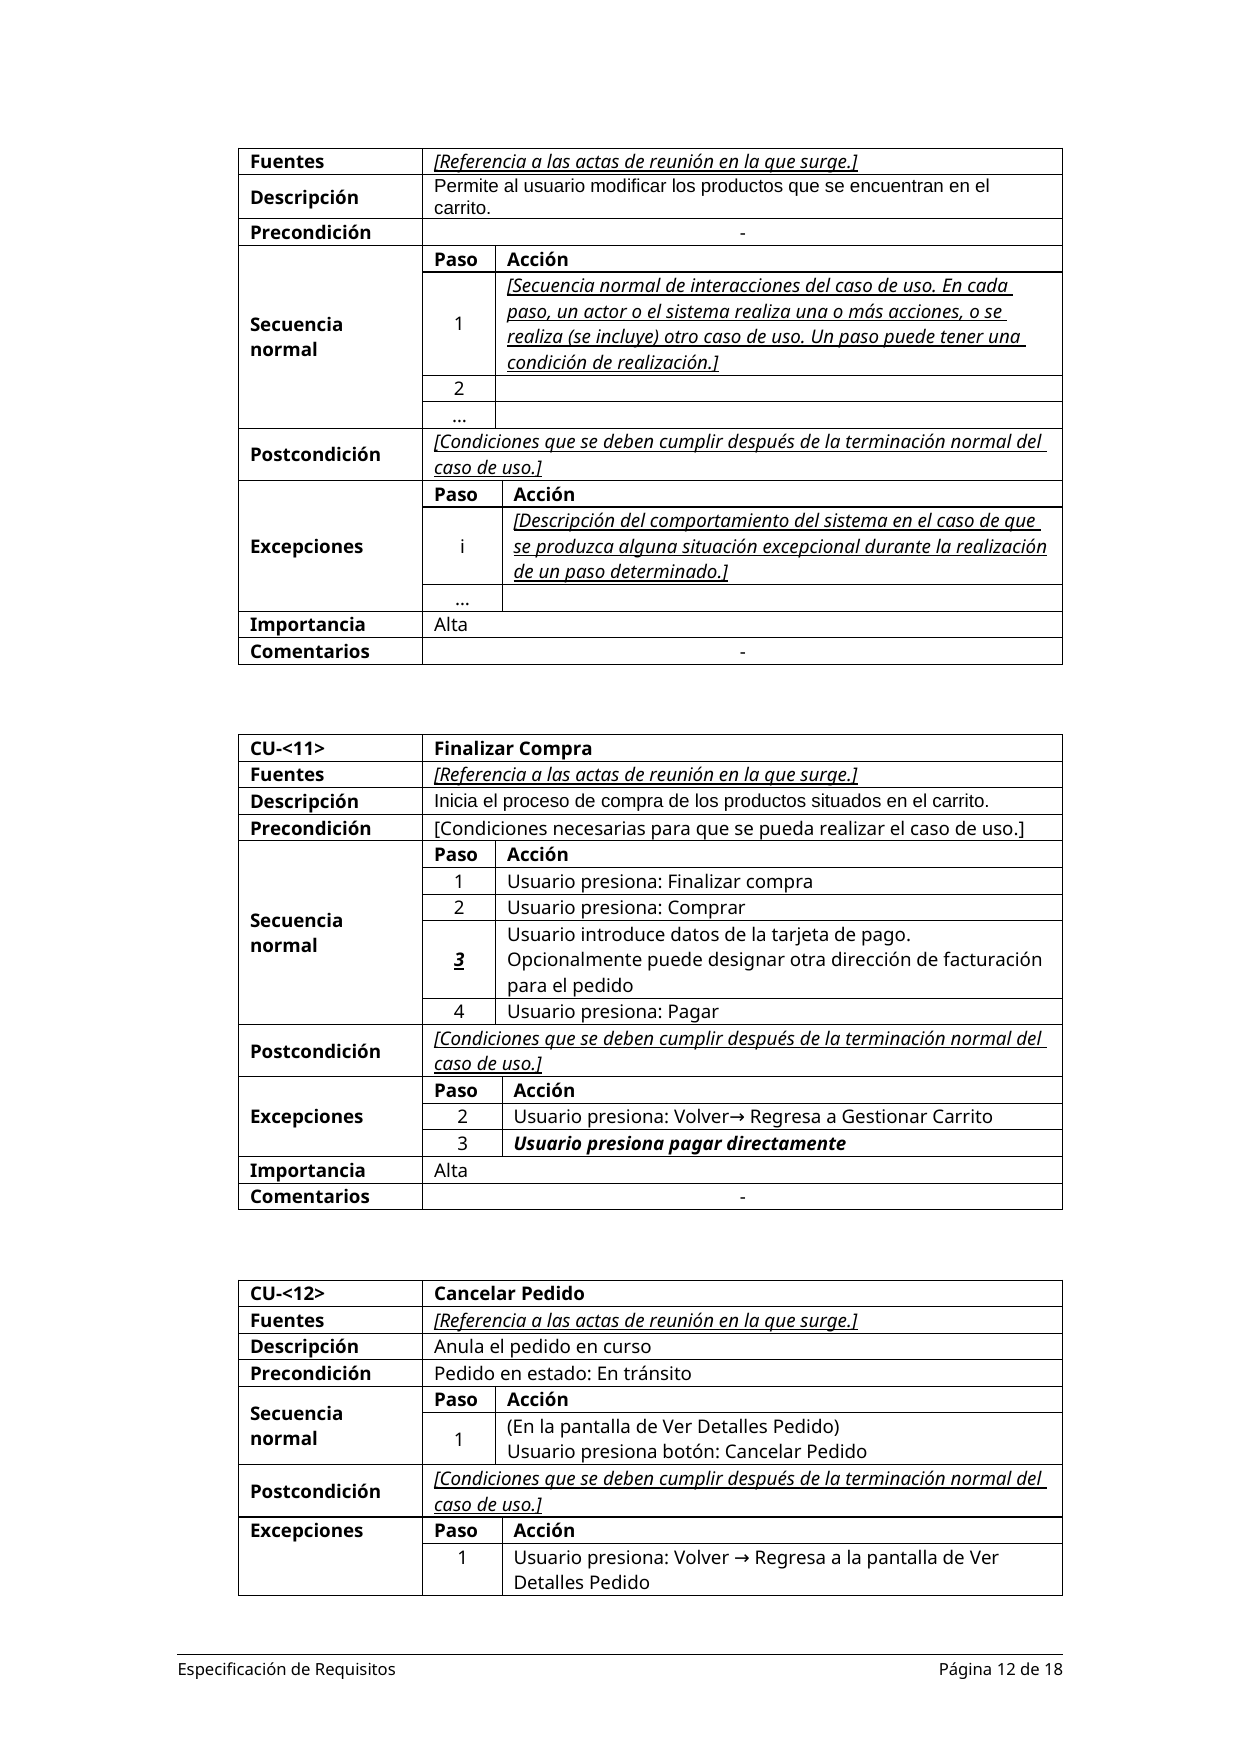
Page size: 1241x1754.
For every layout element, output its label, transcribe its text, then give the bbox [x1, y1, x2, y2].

table_cell 1 [423, 1544, 502, 1595]
table_cell (En la pantalla de Ver Detalles Pedido) Usuario presiona botón: Cancelar Pedido [496, 1413, 1062, 1464]
table_cell Usuario presiona pagar directamente [503, 1130, 1062, 1156]
table_cell Acción [496, 841, 1062, 867]
table_cell Alta [423, 1157, 1062, 1182]
table_cell 3 [423, 921, 495, 998]
table_cell Inicia el proceso de compra de los productos situados en el carrito. [423, 788, 1062, 814]
table_cell Usuario presiona: Volver→ Regresa a Gestionar Carrito [503, 1104, 1062, 1129]
table_cell i [423, 508, 502, 584]
table_cell Descripción [239, 1334, 422, 1359]
table_cell Excepciones [239, 1518, 422, 1595]
table_cell 1 [423, 1413, 495, 1464]
table_cell Usuario presiona: Pagar [496, 999, 1062, 1024]
table_header CU-<11> [239, 735, 422, 761]
table_header Finalizar Compra [423, 735, 1062, 761]
table_cell Paso [423, 1077, 502, 1103]
table_cell Fuentes [239, 762, 422, 787]
table_cell 3 [423, 1130, 502, 1156]
table_cell Secuencia normal [239, 841, 422, 1024]
table_cell 4 [423, 999, 495, 1024]
table_cell Paso [423, 841, 495, 867]
table_cell Acción [503, 481, 1062, 506]
table_cell Fuentes [239, 1307, 422, 1333]
table_cell [496, 402, 1062, 428]
table_cell Usuario presiona: Volver → Regresa a la pantalla de Ver Detalles Pedido [503, 1544, 1062, 1595]
table_cell Importancia [239, 1157, 422, 1182]
table_cell [Referencia a las actas de reunión en la que surge.] [423, 149, 1062, 174]
table_header Cancelar Pedido [423, 1281, 1062, 1306]
table_cell - [423, 1184, 1062, 1209]
table_cell 1 [423, 868, 495, 893]
table_cell [Condiciones necesarias para que se pueda realizar el caso de uso.] [423, 815, 1062, 840]
table_cell Secuencia normal [239, 1387, 422, 1464]
table_cell Paso [423, 1518, 502, 1543]
table_cell [503, 585, 1062, 611]
table_cell Pedido en estado: En tránsito [423, 1360, 1062, 1386]
table_cell [Referencia a las actas de reunión en la que surge.] [423, 762, 1062, 787]
table_cell [Descripción del comportamiento del sistema en el caso de que se produzca alguna situación excepcional durante la realización de un paso determinado.] [503, 508, 1062, 584]
table_cell - [423, 219, 1062, 245]
table_cell Descripción [239, 788, 422, 814]
table_cell Acción [503, 1077, 1062, 1103]
table_cell Comentarios [239, 638, 422, 664]
table_cell Acción [496, 1387, 1062, 1412]
table_cell [Condiciones que se deben cumplir después de la terminación normal del caso de uso.] [423, 1025, 1062, 1076]
table_cell 2 [423, 1104, 502, 1129]
table_cell - [423, 638, 1062, 664]
table_cell Precondición [239, 219, 422, 245]
table_cell Secuencia normal [239, 246, 422, 428]
table_cell [Condiciones que se deben cumplir después de la terminación normal del caso de uso.] [423, 1465, 1062, 1516]
table_cell Paso [423, 481, 502, 506]
table_cell Excepciones [239, 1077, 422, 1156]
table_cell Permite al usuario modificar los productos que se encuentran en el carrito. [423, 175, 1062, 218]
table_cell [Secuencia normal de interacciones del caso de uso. En cada paso, un actor o el sistema realiza una o más acciones, o se realiza (se incluye) otro caso de uso. Un paso puede tener una condición de realización.] [496, 273, 1062, 374]
table_cell Acción [496, 246, 1062, 271]
table_cell Descripción [239, 175, 422, 218]
table_cell Fuentes [239, 149, 422, 174]
table_cell Importancia [239, 612, 422, 637]
table_cell Precondición [239, 815, 422, 840]
table_cell Comentarios [239, 1184, 422, 1209]
table_cell … [423, 585, 502, 611]
table_cell Postcondición [239, 429, 422, 480]
table_cell 1 [423, 273, 495, 374]
table_cell Precondición [239, 1360, 422, 1386]
table_cell [Referencia a las actas de reunión en la que surge.] [423, 1307, 1062, 1333]
table_cell 2 [423, 895, 495, 920]
table_cell Usuario introduce datos de la tarjeta de pago. Opcionalmente puede designar otra dirección de facturación para el pedido [496, 921, 1062, 998]
table_cell Alta [423, 612, 1062, 637]
table_cell Postcondición [239, 1025, 422, 1076]
table_cell Usuario presiona: Comprar [496, 895, 1062, 920]
table_header CU-<12> [239, 1281, 422, 1306]
table_cell Acción [503, 1518, 1062, 1543]
table_cell 2 [423, 376, 495, 401]
table_cell Paso [423, 246, 495, 271]
table_cell Excepciones [239, 481, 422, 611]
table_cell … [423, 402, 495, 428]
table_cell Postcondición [239, 1465, 422, 1516]
table_cell Usuario presiona: Finalizar compra [496, 868, 1062, 893]
table_cell [496, 376, 1062, 401]
table_cell Anula el pedido en curso [423, 1334, 1062, 1359]
table_cell [Condiciones que se deben cumplir después de la terminación normal del caso de uso.] [423, 429, 1062, 480]
table_cell Paso [423, 1387, 495, 1412]
